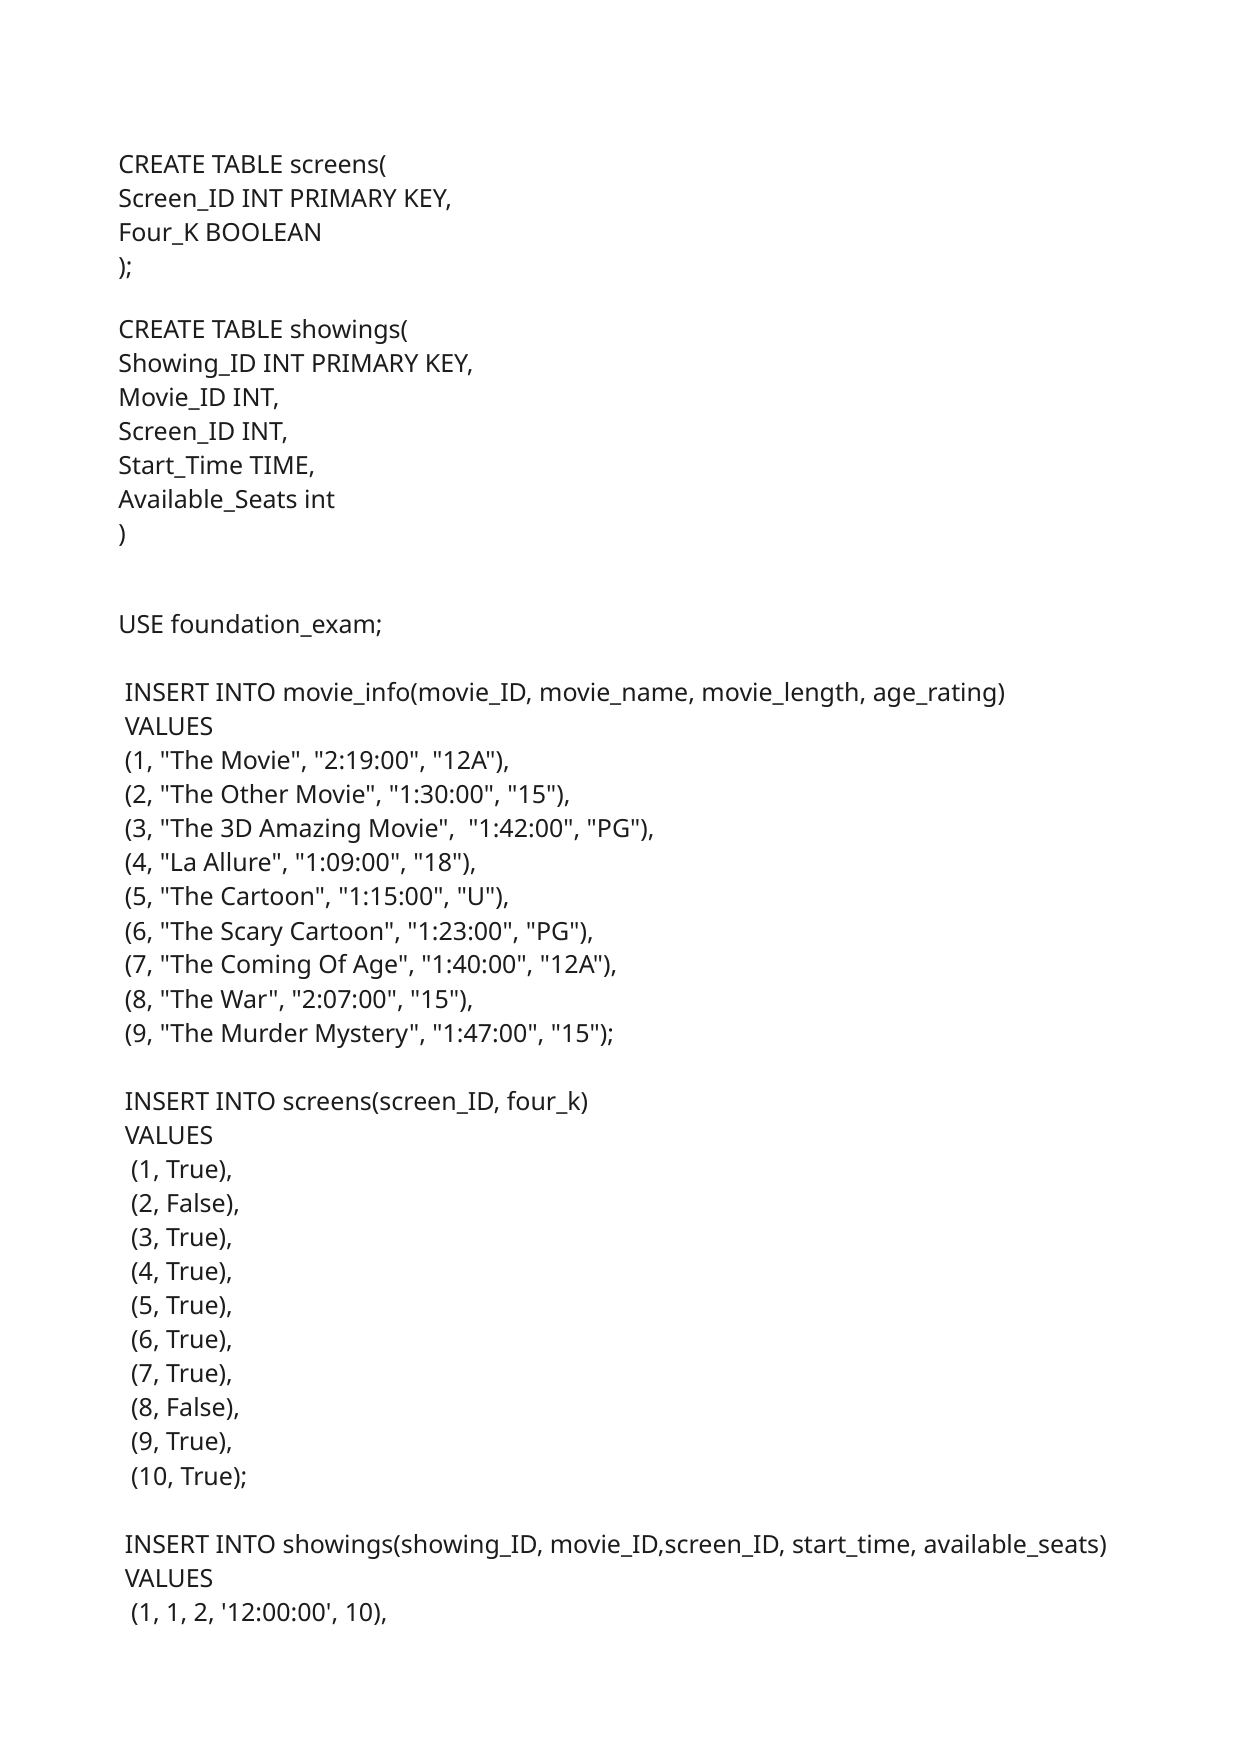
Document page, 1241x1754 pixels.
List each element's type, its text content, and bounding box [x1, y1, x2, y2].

text CREATE TABLE screens( Screen_ID INT PRIMARY KEY, Four_K BOOLEAN ); [118, 146, 1122, 311]
text CREATE TABLE showings( Showing_ID INT PRIMARY KEY, Movie_ID INT, Screen_ID INT, Start_Time TIME, Available_Seats int ) [118, 311, 1122, 550]
text USE foundation_exam; INSERT INTO movie_info(movie_ID, movie_name, movie_length, age_rating) VALUES (1, "The Movie", "2:19:00", "12A"), (2, "The Other Movie", "1:30:00", "15"), (3, "The 3D Amazing Movie", "1:42:00", "PG"), (4, "La Allure", "1:09:00", "18"), (5, "The Cartoon", "1:15:00", "U"), (6, "The Scary Cartoon", "1:23:00", "PG"), (7, "The Coming Of Age", "1:40:00", "12A"), (8, "The War", "2:07:00", "15"), (9, "The Murder Mystery", "1:47:00", "15"); INSERT INTO screens(screen_ID, four_k) VALUES (1, True), (2, False), (3, True), (4, True), (5, True), (6, True), (7, True), (8, False), (9, True), (10, True); INSERT INTO showings(showing_ID, movie_ID,screen_ID, start_time, available_seats) VALUES (1, 1, 2, '12:00:00', 10), [118, 607, 1122, 1628]
